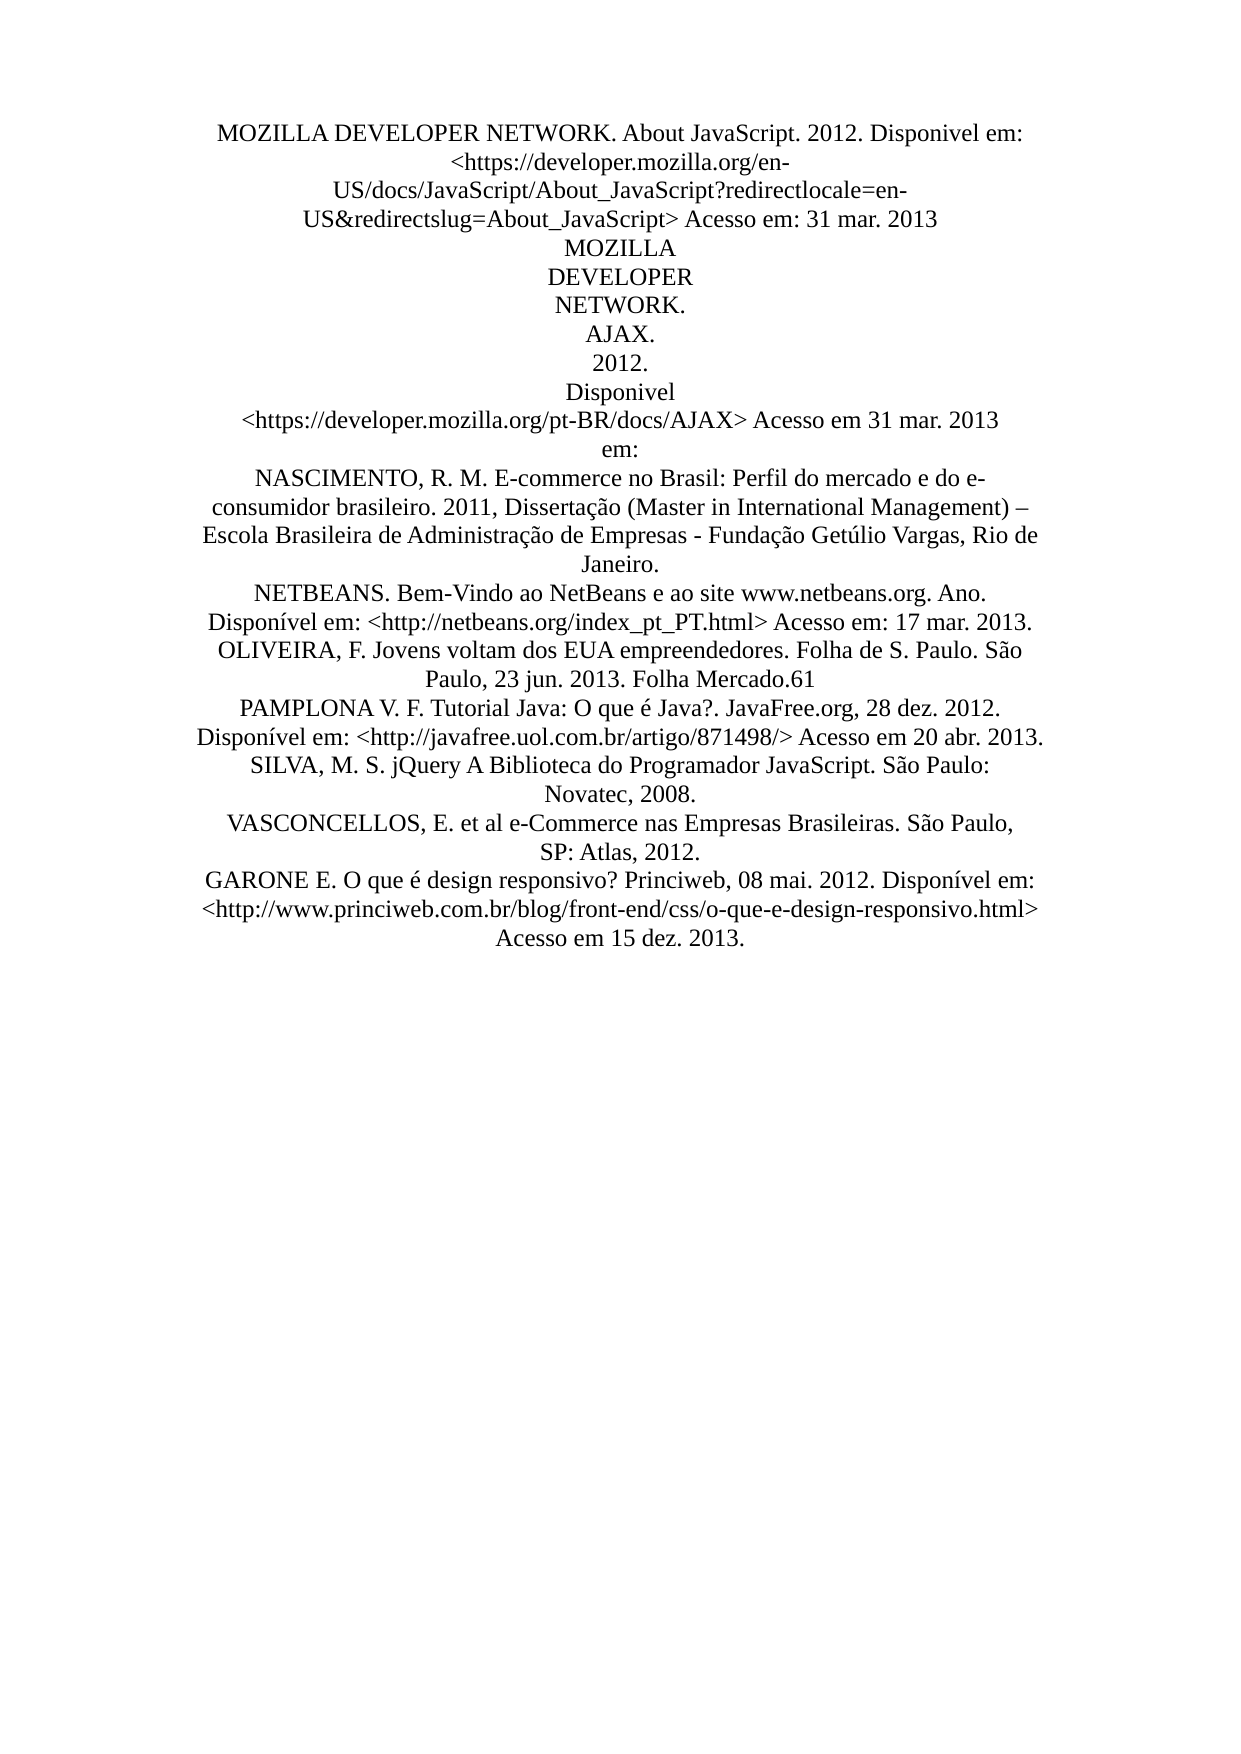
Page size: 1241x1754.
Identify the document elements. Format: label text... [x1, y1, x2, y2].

text NETWORK. [118, 291, 1122, 319]
text SILVA, M. S. jQuery A Biblioteca do Programador JavaScript. São Paulo: [118, 751, 1122, 779]
text VASCONCELLOS, E. et al e-Commerce nas Empresas Brasileiras. São Paulo, [118, 808, 1122, 837]
text US&redirectslug=About_JavaScript> Acesso em: 31 mar. 2013 [118, 204, 1122, 233]
text 2012. [118, 348, 1122, 377]
text Escola Brasileira de Administração de Empresas - Fundação Getúlio Vargas, Rio de [118, 521, 1122, 549]
text PAMPLONA V. F. Tutorial Java: O que é Java?. JavaFree.org, 28 dez. 2012. [118, 693, 1122, 722]
text NETBEANS. Bem-Vindo ao NetBeans e ao site www.netbeans.org. Ano. [118, 578, 1122, 607]
text <https://developer.mozilla.org/pt-BR/docs/AJAX> Acesso em 31 mar. 2013 [118, 406, 1122, 434]
text consumidor brasileiro. 2011, Dissertação (Master in International Management) – [118, 492, 1122, 521]
text MOZILLA [118, 233, 1122, 262]
text GARONE E. O que é design responsivo? Princiweb, 08 mai. 2012. Disponível em: [118, 866, 1122, 894]
text DEVELOPER [118, 262, 1122, 291]
text MOZILLA DEVELOPER NETWORK. About JavaScript. 2012. Disponivel em: [118, 118, 1122, 147]
text OLIVEIRA, F. Jovens voltam dos EUA empreendedores. Folha de S. Paulo. São [118, 636, 1122, 664]
text US/docs/JavaScript/About_JavaScript?redirectlocale=en- [118, 176, 1122, 204]
text Janeiro. [118, 549, 1122, 578]
text Novatec, 2008. [118, 779, 1122, 808]
text <https://developer.mozilla.org/en- [118, 147, 1122, 176]
text Acesso em 15 dez. 2013. [118, 923, 1122, 952]
text Paulo, 23 jun. 2013. Folha Mercado.61 [118, 664, 1122, 693]
text SP: Atlas, 2012. [118, 837, 1122, 866]
text AJAX. [118, 319, 1122, 348]
text Disponível em: <http://netbeans.org/index_pt_PT.html> Acesso em: 17 mar. 2013. [118, 607, 1122, 636]
text Disponível em: <http://javafree.uol.com.br/artigo/871498/> Acesso em 20 abr. 2013. [118, 722, 1122, 751]
text Disponivel [118, 377, 1122, 406]
text <http://www.princiweb.com.br/blog/front-end/css/o-que-e-design-responsivo.html> [118, 894, 1122, 923]
text NASCIMENTO, R. M. E-commerce no Brasil: Perfil do mercado e do e- [118, 463, 1122, 492]
text em: [118, 434, 1122, 463]
